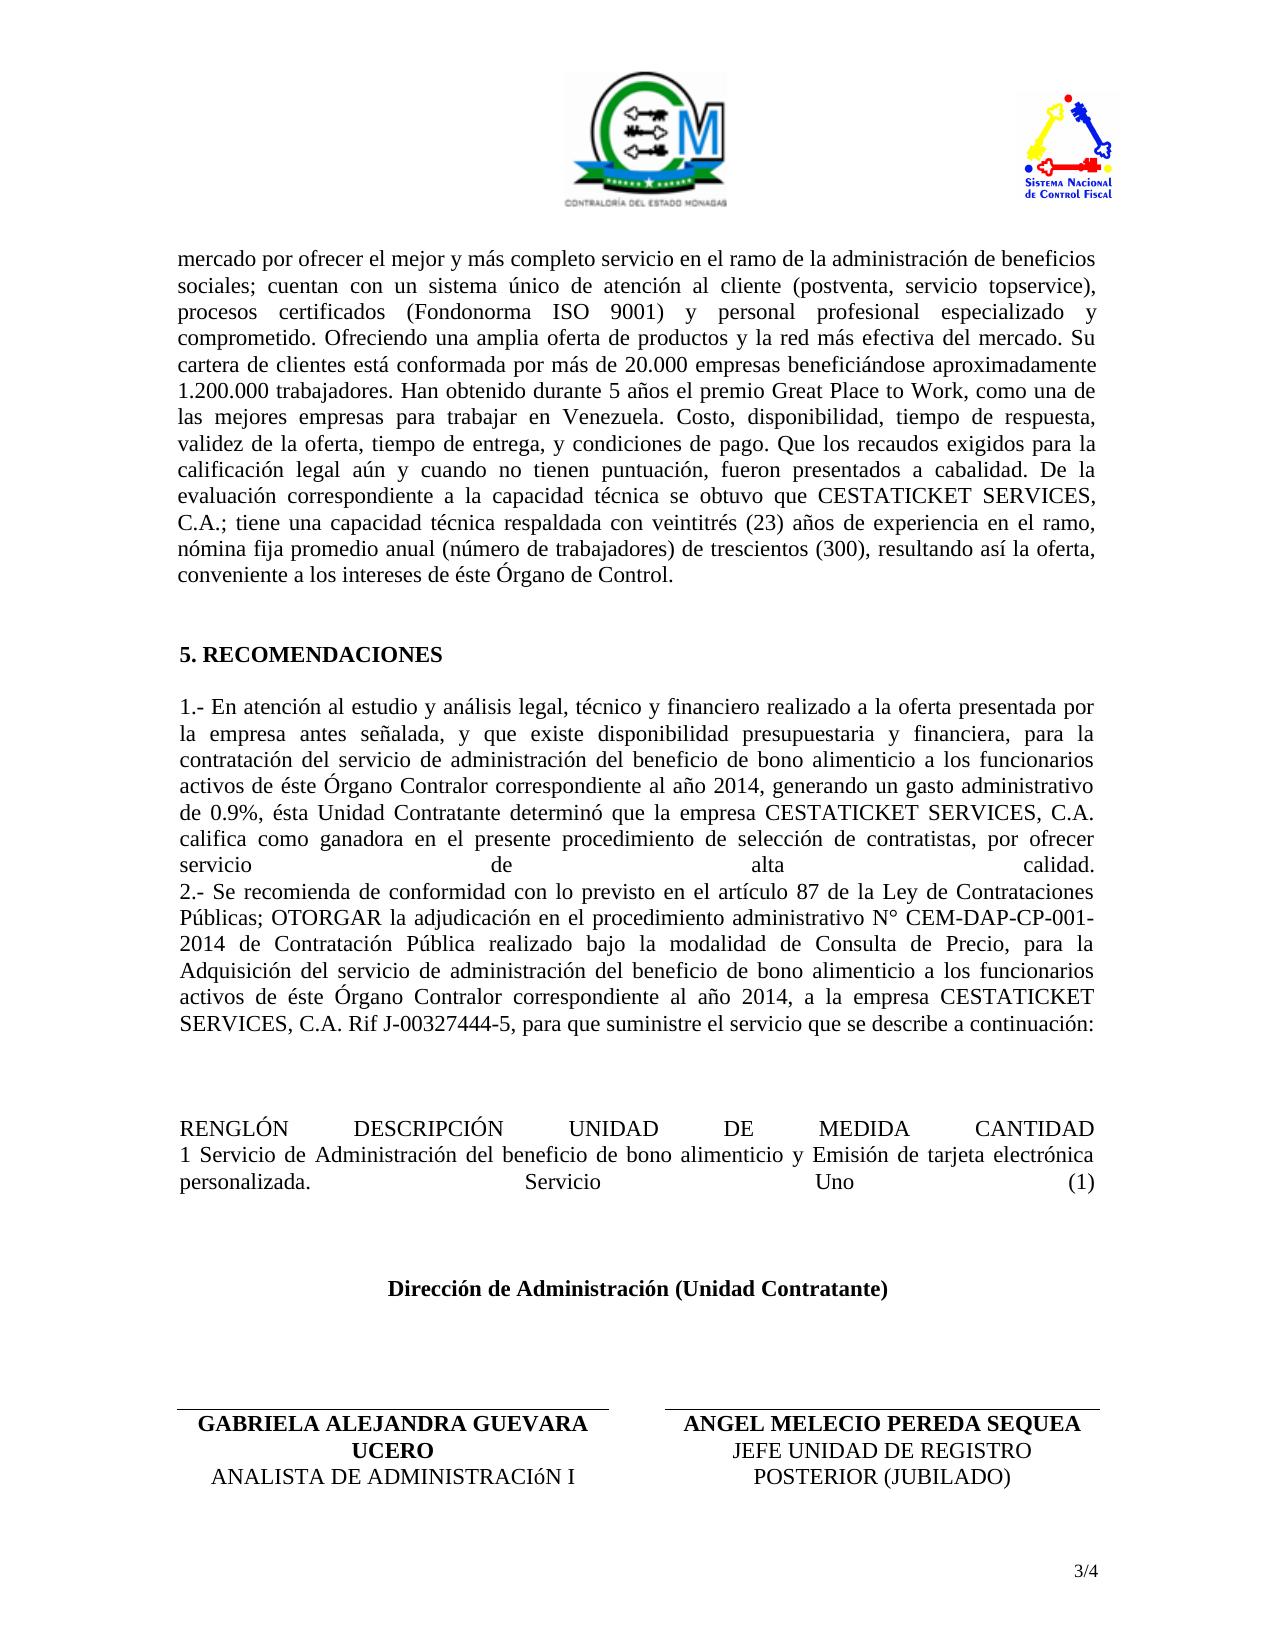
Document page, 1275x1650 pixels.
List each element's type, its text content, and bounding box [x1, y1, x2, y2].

picture [1017, 91, 1121, 201]
table_header [609, 1409, 665, 1489]
text 5. RECOMENDACIONES [179, 641, 1095, 667]
table_header GABRIELA ALEJANDRA GUEVARA UCERO ANALISTA DE ADMINISTRACIóN I [177, 1410, 608, 1489]
picture [562, 69, 730, 210]
table_header ANGEL MELECIO PEREDA SEQUEA JEFE UNIDAD DE REGISTRO POSTERIOR (JUBILADO) [665, 1410, 1099, 1489]
text mercado por ofrecer el mejor y más completo servicio en el ramo de la administración de beneficios sociales; cuentan con un sistema único de atención al cliente (postventa, servicio topservice), procesos certificados (Fondonorma ISO 9001) y personal profesional especializado y comprometido. Ofreciendo una amplia oferta de productos y la red más efectiva del mercado. Su cartera de clientes está conformada por más de 20.000 empresas beneficiándose aproximadamente 1.200.000 trabajadores. Han obtenido durante 5 años el premio Great Place to Work, como una de las mejores empresas para trabajar en Venezuela. Costo, disponibilidad, tiempo de respuesta, validez de la oferta, tiempo de entrega, y condiciones de pago. Que los recaudos exigidos para la calificación legal aún y cuando no tienen puntuación, fueron presentados a cabalidad. De la evaluación correspondiente a la capacidad técnica se obtuvo que CESTATICKET SERVICES, C.A.; tiene una capacidad técnica respaldada con veintitrés (23) años de experiencia en el ramo, nómina fija promedio anual (número de trabajadores) de trescientos (300), resultando así la oferta, conveniente a los intereses de éste Órgano de Control. [177, 245, 1098, 588]
text 1.- En atención al estudio y análisis legal, técnico y financiero realizado a la oferta presentada por la empresa antes señalada, y que existe disponibilidad presupuestaria y financiera, para la contratación del servicio de administración del beneficio de bono alimenticio a los funcionarios activos de éste Órgano Contralor correspondiente al año 2014, generando un gasto administrativo de 0.9%, ésta Unidad Contratante determinó que la empresa CESTATICKET SERVICES, C.A. califica como ganadora en el presente procedimiento de selección de contratistas, por ofrecer servicio de alta calidad. 2.- Se recomienda de conformidad con lo previsto en el artículo 87 de la Ley de Contrataciones Públicas; OTORGAR la adjudicación en el procedimiento administrativo N° CEM-DAP-CP-001-2014 de Contratación Pública realizado bajo la modalidad de Consulta de Precio, para la Adquisición del servicio de administración del beneficio de bono alimenticio a los funcionarios activos de éste Órgano Contralor correspondiente al año 2014, a la empresa CESTATICKET SERVICES, C.A. Rif J-00327444-5, para que suministre el servicio que se describe a continuación: RENGLÓN DESCRIPCIÓN UNIDAD DE MEDIDA CANTIDAD 1 Servicio de Administración del beneficio de bono alimenticio y Emisión de tarjeta electrónica personalizada. Servicio Uno (1) [179, 693, 1095, 1220]
table_header Dirección de Administración (Unidad Contratante) [178, 1276, 1098, 1328]
